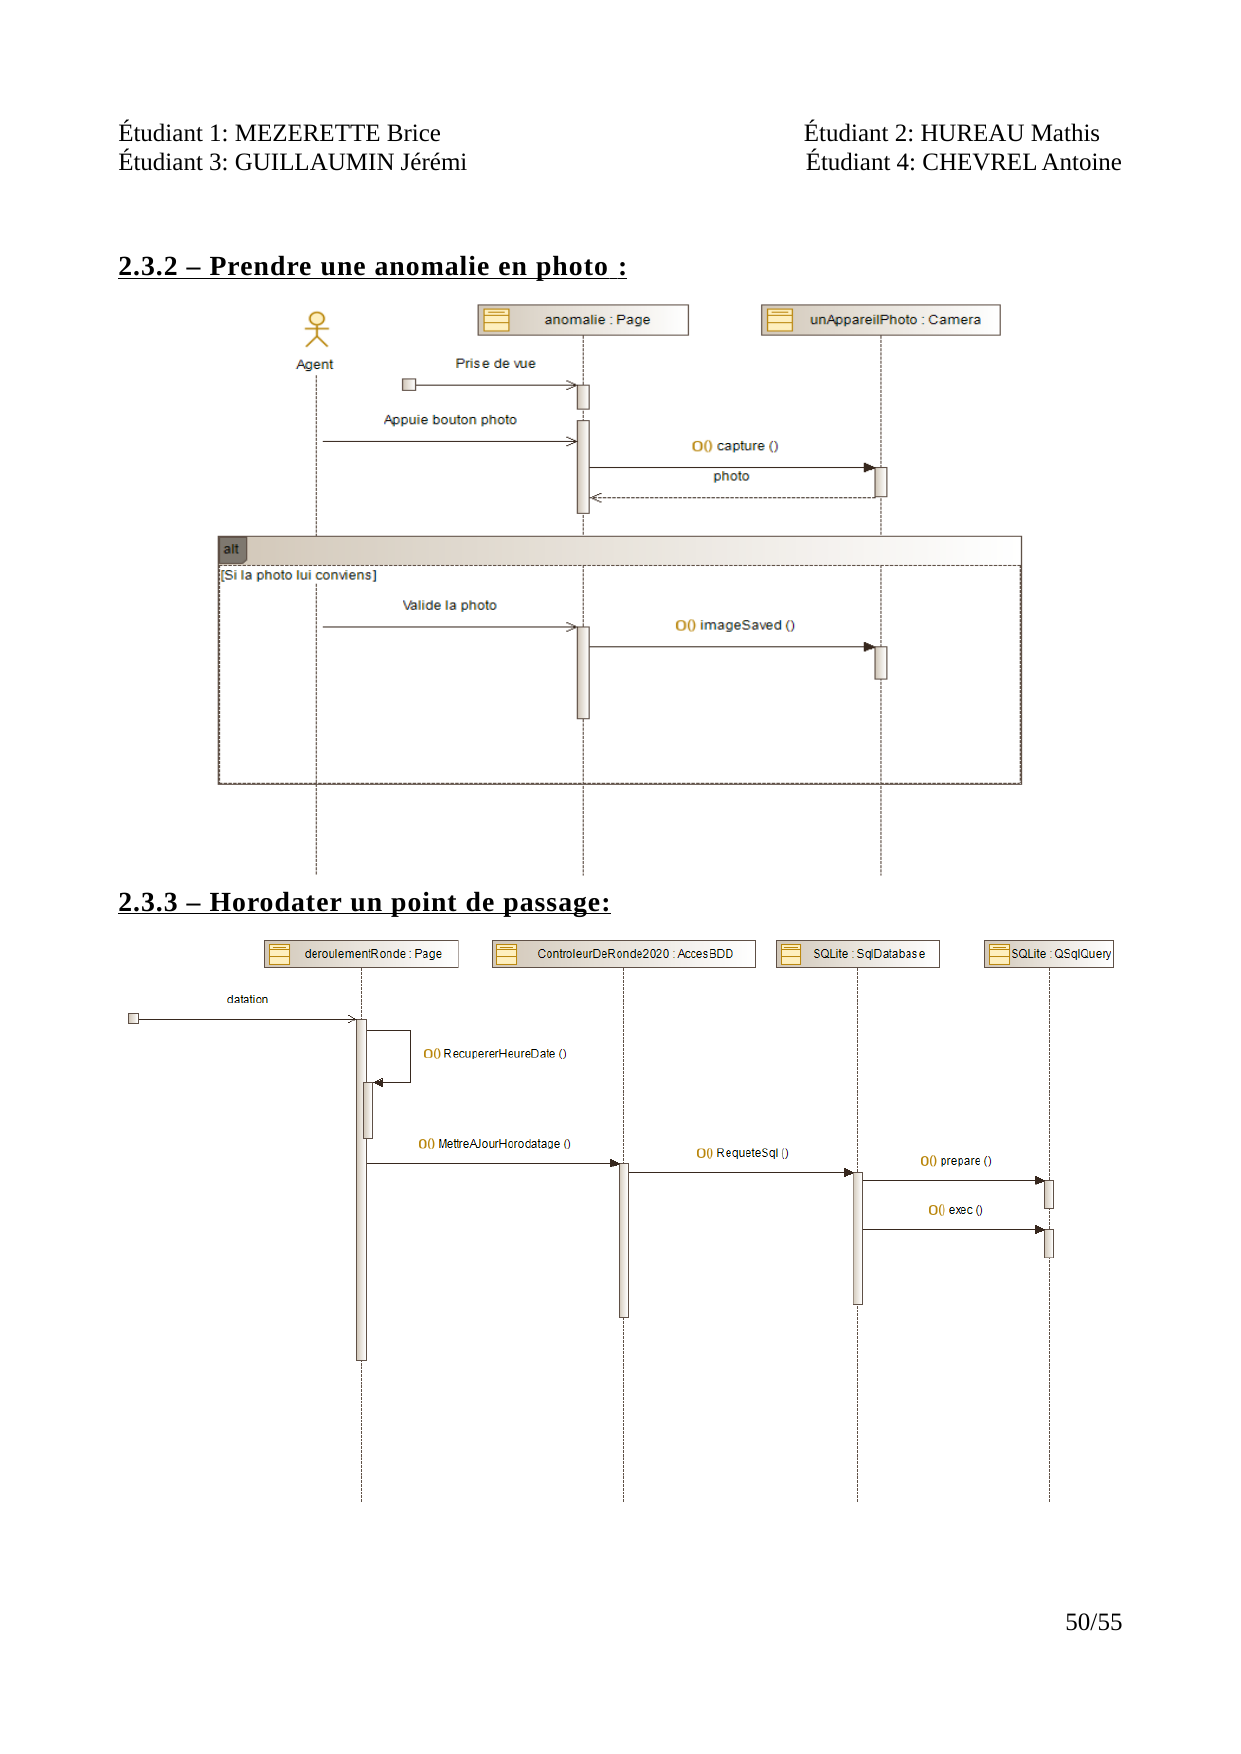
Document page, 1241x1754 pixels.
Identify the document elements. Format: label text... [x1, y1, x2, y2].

picture [206, 295, 1034, 886]
subtitle 2.3.3 – Horodater un point de passage: [118, 295, 1122, 917]
picture [118, 930, 1123, 1512]
subtitle 2.3.2 – Prendre une anomalie en photo : [118, 250, 1122, 282]
